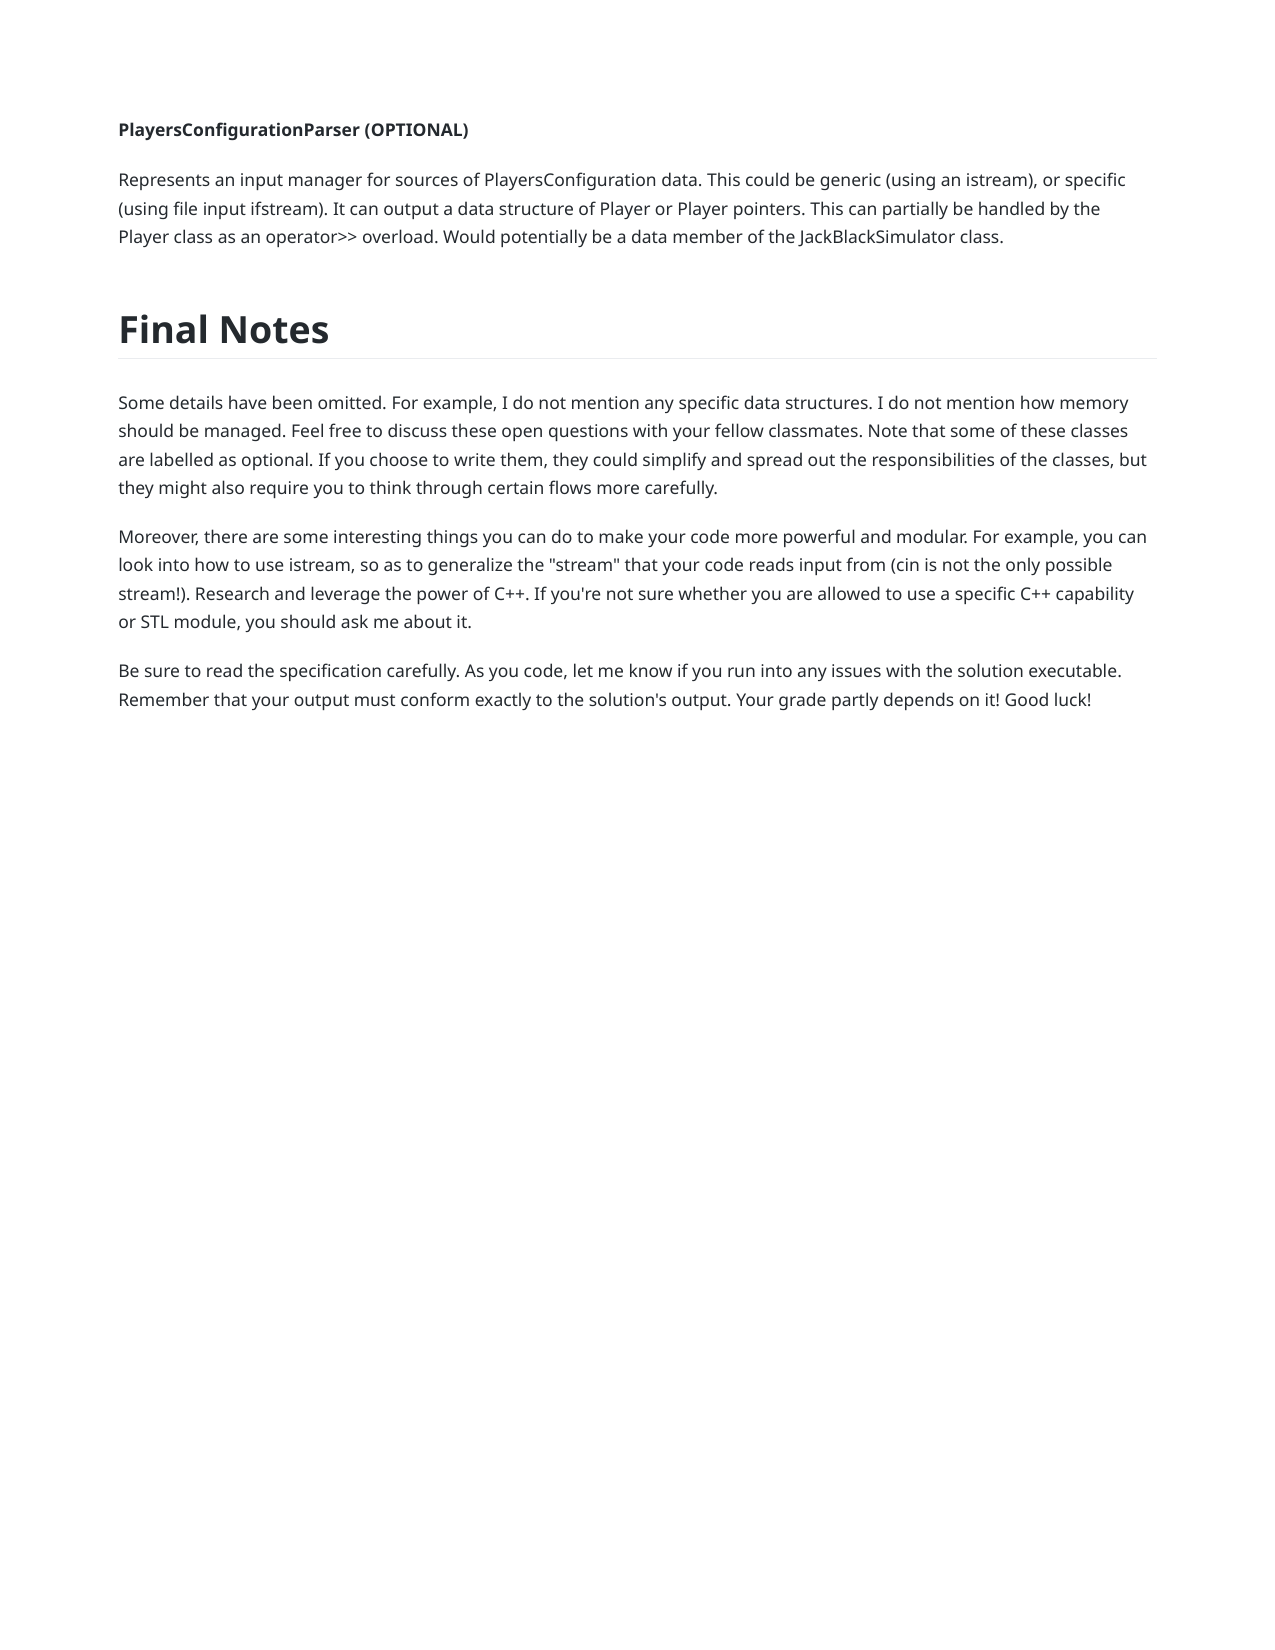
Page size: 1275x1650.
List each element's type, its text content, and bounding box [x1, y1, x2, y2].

text Moreover, there are some interesting things you can do to make your code more powerful and modular. For example, you can look into how to use istream, so as to generalize the "stream" that your code reads input from (cin is not the only possible stream!). Research and leverage the power of C++. If you're not sure whether you are allowed to use a specific C++ capability or STL module, you should ask me about it. [118, 524, 1157, 634]
text Some details have been omitted. For example, I do not mention any specific data structures. I do not mention how memory should be managed. Feel free to discuss these open questions with your fellow classmates. Note that some of these classes are labelled as optional. If you choose to write them, they could simplify and spread out the responsibilities of the classes, but they might also require you to think through certain flows more carefully. [118, 390, 1157, 500]
text Be sure to read the specification carefully. As you code, let me know if you run into any issues with the solution executable. Remember that your output must conform exactly to the solution's output. Your grade partly depends on it! Good luck! [118, 659, 1157, 711]
subtitle PlayersConfigurationParser (OPTIONAL) [118, 118, 1157, 142]
subtitle Final Notes [118, 303, 1157, 358]
text Represents an input manager for sources of PlayersConfiguration data. This could be generic (using an istream), or specific (using file input ifstream). It can output a data structure of Player or Player pointers. This can partially be handled by the Player class as an operator>> overload. Would potentially be a data member of the JackBlackSimulator class. [118, 168, 1157, 249]
